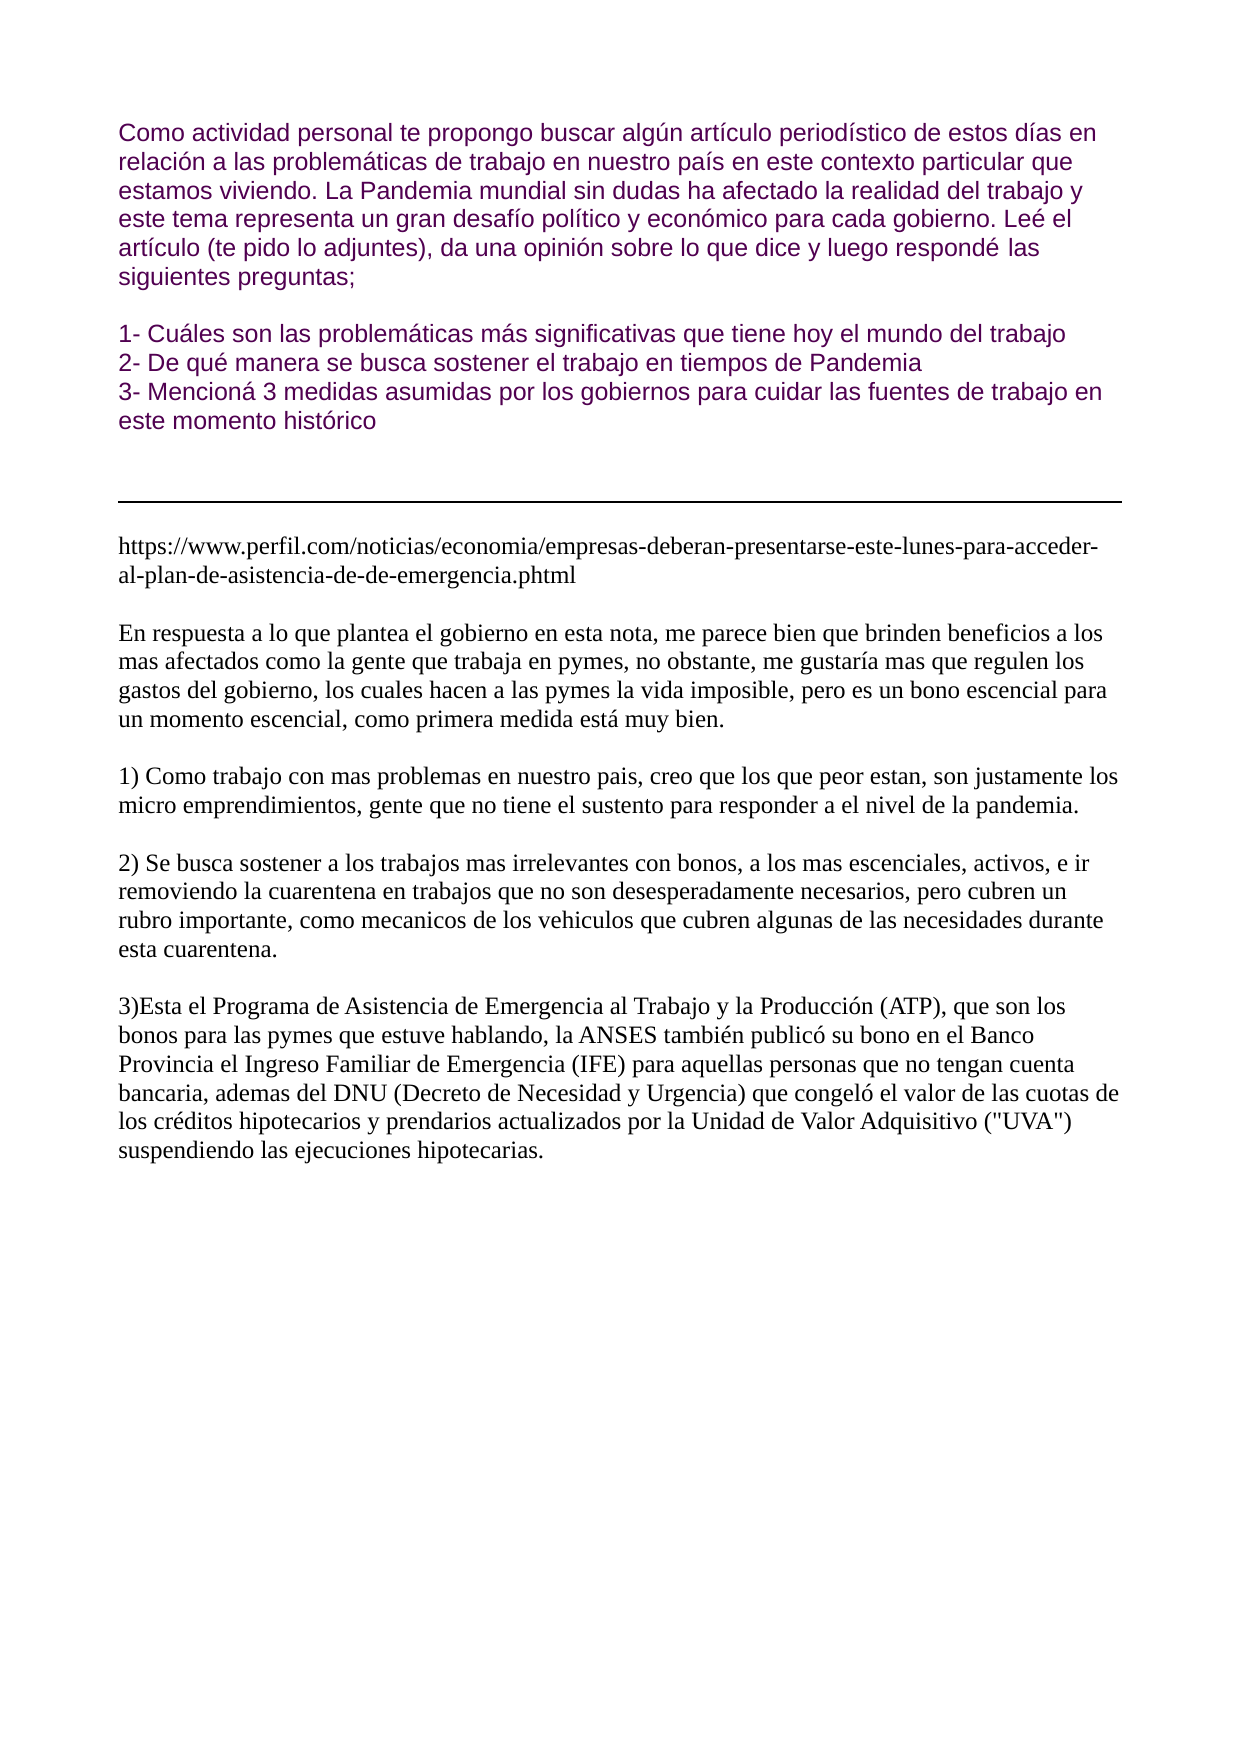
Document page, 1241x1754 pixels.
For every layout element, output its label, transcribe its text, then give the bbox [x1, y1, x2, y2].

text https://www.perfil.com/noticias/economia/empresas-deberan-presentarse-este-lunes-para-acceder-al-plan-de-asistencia-de-de-emergencia.phtml En respuesta a lo que plantea el gobierno en esta nota, me parece bien que brinden beneficios a los mas afectados como la gente que trabaja en pymes, no obstante, me gustaría mas que regulen los gastos del gobierno, los cuales hacen a las pymes la vida imposible, pero es un bono escencial para un momento escencial, como primera medida está muy bien. 1) Como trabajo con mas problemas en nuestro pais, creo que los que peor estan, son justamente los micro emprendimientos, gente que no tiene el sustento para responder a el nivel de la pandemia. 2) Se busca sostener a los trabajos mas irrelevantes con bonos, a los mas escenciales, activos, e ir removiendo la cuarentena en trabajos que no son desesperadamente necesarios, pero cubren un rubro importante, como mecanicos de los vehiculos que cubren algunas de las necesidades durante esta cuarentena. 3)Esta el Programa de Asistencia de Emergencia al Trabajo y la Producción (ATP), que son los bonos para las pymes que estuve hablando, la ANSES también publicó su bono en el Banco Provincia el Ingreso Familiar de Emergencia (IFE) para aquellas personas que no tengan cuenta bancaria, ademas del DNU (Decreto de Necesidad y Urgencia) que congeló el valor de las cuotas de los créditos hipotecarios y prendarios actualizados por la Unidad de Valor Adquisitivo ("UVA") suspendiendo las ejecuciones hipotecarias. [118, 531, 1122, 1164]
text Como actividad personal te propongo buscar algún artículo periodístico de estos días en relación a las problemáticas de trabajo en nuestro país en este contexto particular que estamos viviendo. La Pandemia mundial sin dudas ha afectado la realidad del trabajo y este tema representa un gran desafío político y económico para cada gobierno. Leé el artículo (te pido lo adjuntes), da una opinión sobre lo que dice y luego respondé las siguientes preguntas; [118, 118, 1122, 291]
text 3- Mencioná 3 medidas asumidas por los gobiernos para cuidar las fuentes de trabajo en este momento histórico [118, 377, 1122, 434]
text 1- Cuáles son las problemáticas más significativas que tiene hoy el mundo del trabajo [118, 319, 1122, 348]
text 2- De qué manera se busca sostener el trabajo en tiempos de Pandemia [118, 348, 1122, 377]
